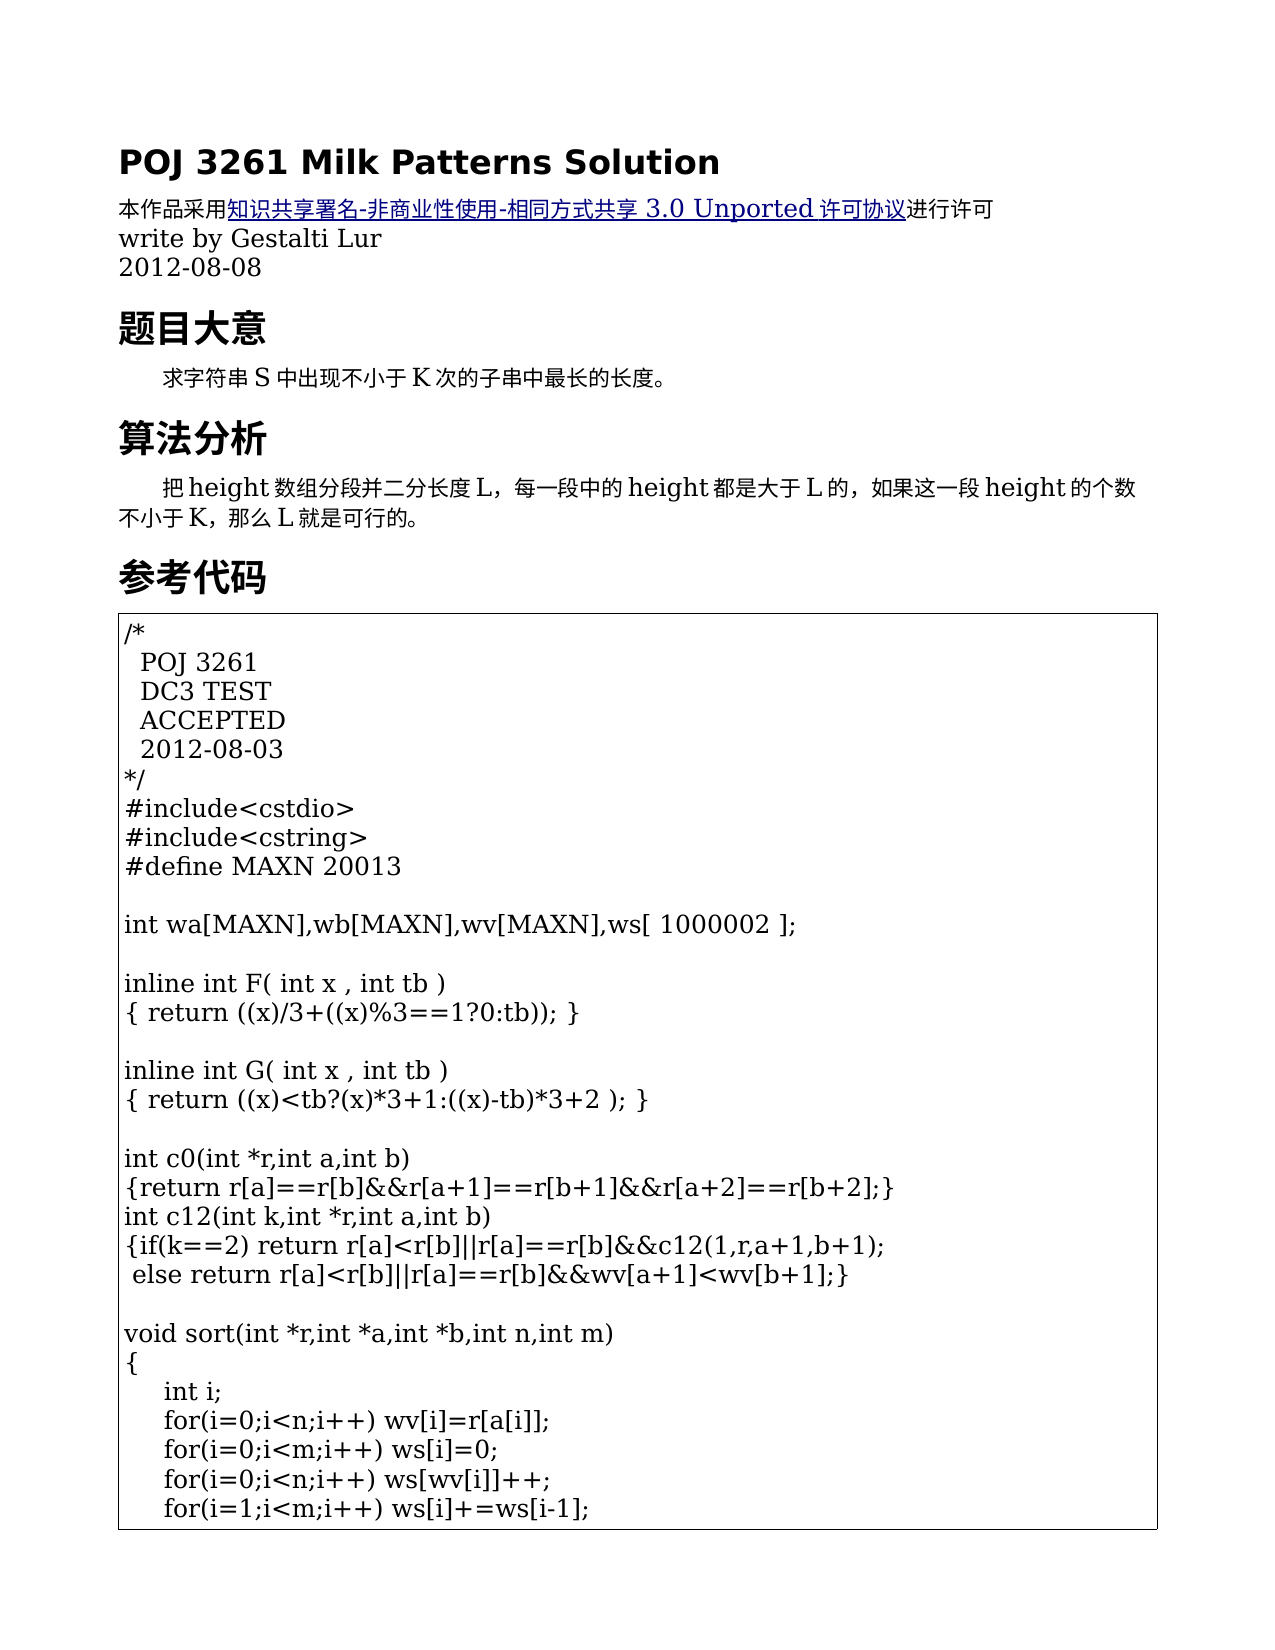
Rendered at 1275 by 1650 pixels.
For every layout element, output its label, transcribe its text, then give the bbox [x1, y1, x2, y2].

text write by Gestalti Lur [118, 224, 1157, 253]
subtitle 算法分析 [118, 417, 1157, 461]
text 求字符串S中出现不小于K次的子串中最长的长度。 [118, 363, 1157, 392]
subtitle 参考代码 [118, 557, 1157, 601]
subtitle POJ 3261 Milk Patterns Solution [118, 143, 1157, 182]
table_header /* POJ 3261 DC3 TEST ACCEPTED 2012-08-03 */ #include<cstdio> #include<cstring> #define MAXN 20013 int wa[MAXN],wb[MAXN],wv[MAXN],ws[ 1000002 ]; inline int F( int x , int tb ) { return ((x)/3+((x)%3==1?0:tb)); } inline int G( int x , int tb ) { return ((x)<tb?(x)*3+1:((x)-tb)*3+2 ); } int c0(int *r,int a,int b) {return r[a]==r[b]&&r[a+1]==r[b+1]&&r[a+2]==r[b+2];} int c12(int k,int *r,int a,int b) {if(k==2) return r[a]<r[b]||r[a]==r[b]&&c12(1,r,a+1,b+1); else return r[a]<r[b]||r[a]==r[b]&&wv[a+1]<wv[b+1];} void sort(int *r,int *a,int *b,int n,int m) { int i; for(i=0;i<n;i++) wv[i]=r[a[i]]; for(i=0;i<m;i++) ws[i]=0; for(i=0;i<n;i++) ws[wv[i]]++; for(i=1;i<m;i++) ws[i]+=ws[i-1]; [119, 614, 1157, 1529]
text 本作品采用知识共享署名-非商业性使用-相同方式共享 3.0 Unported许可协议进行许可 [118, 195, 1157, 224]
text 2012-08-08 [118, 253, 1157, 282]
subtitle 题目大意 [118, 307, 1157, 351]
text 把height数组分段并二分长度L，每一段中的height都是大于L的，如果这一段height的个数不小于K，那么L就是可行的。 [118, 474, 1157, 532]
